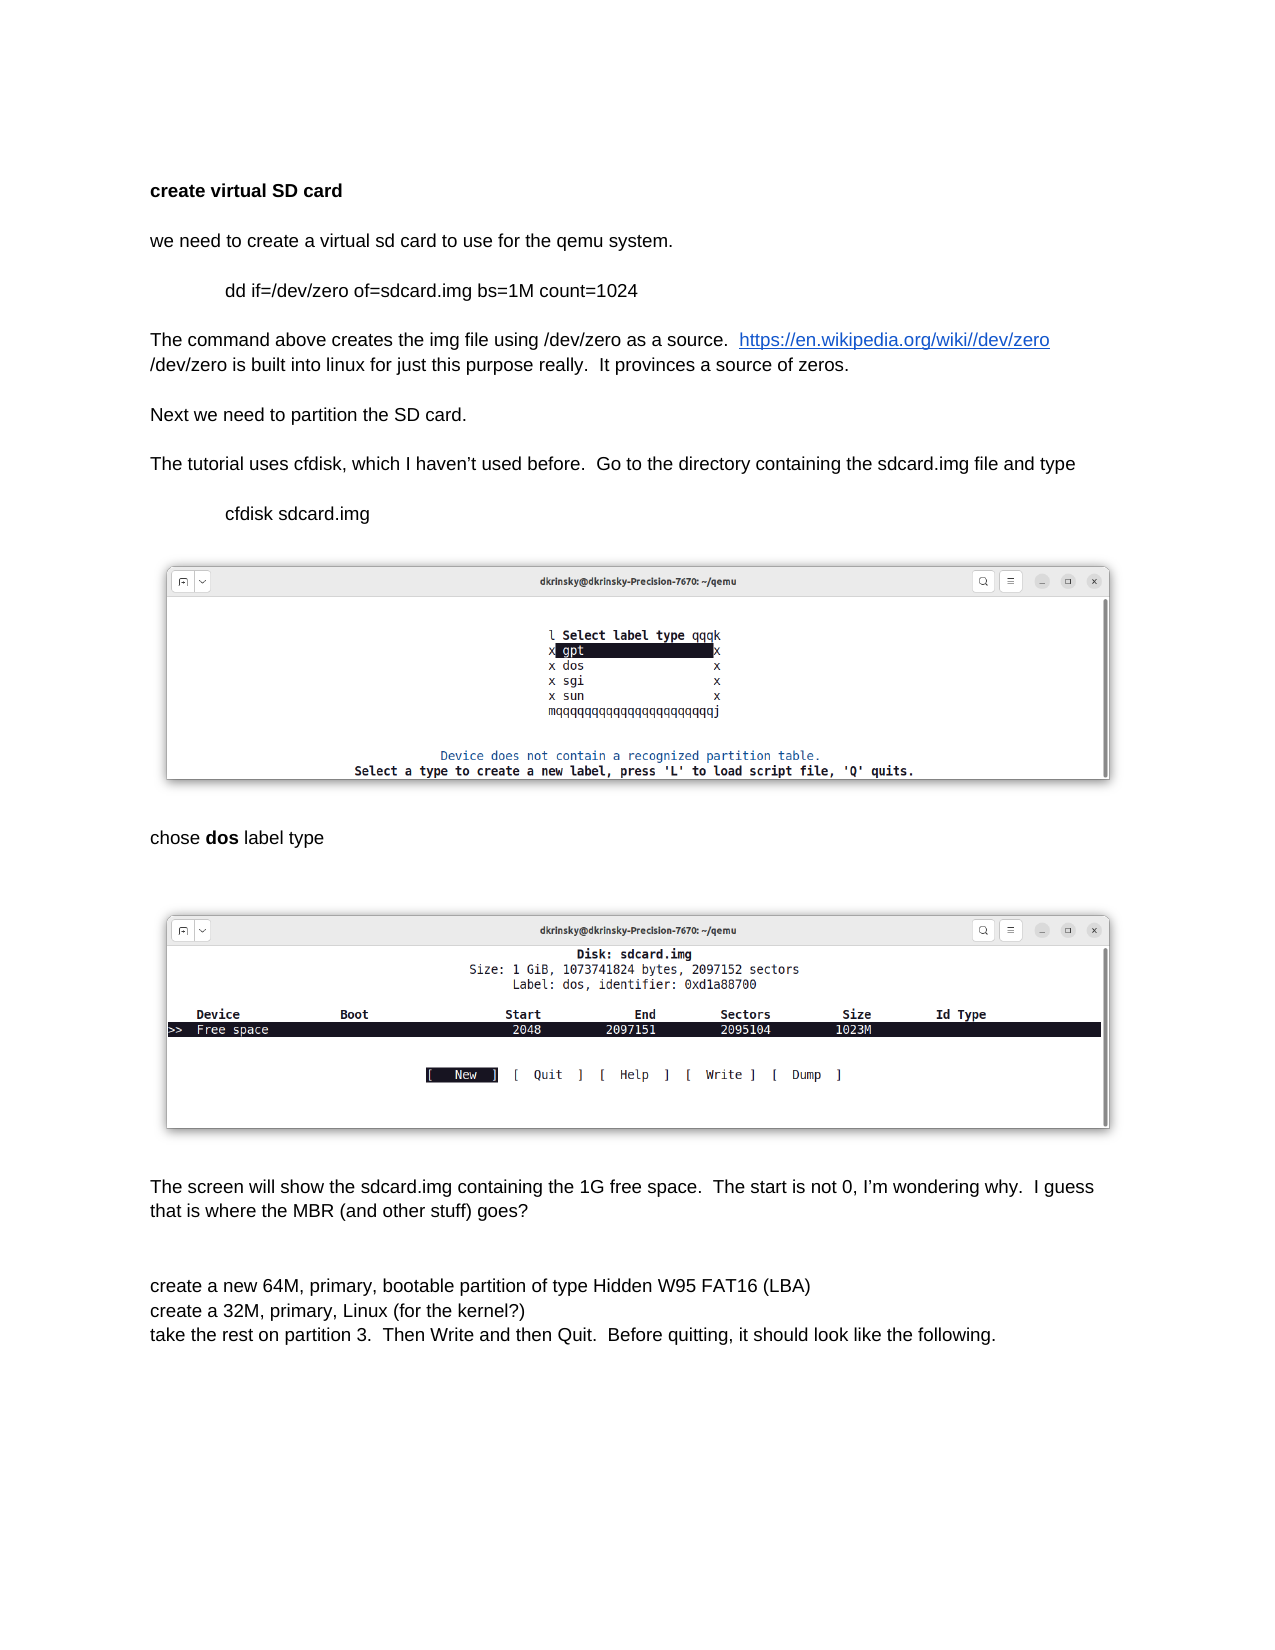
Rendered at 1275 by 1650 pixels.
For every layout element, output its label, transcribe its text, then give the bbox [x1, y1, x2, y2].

picture [150, 552, 1125, 798]
text The tutorial uses cfdisk, which I haven’t used before. Go to the directory containing the sdcard.img file and type [150, 453, 1125, 474]
text dd if=/dev/zero of=sdcard.img bs=1M count=1024 [150, 279, 1125, 301]
text chose dos label type [150, 827, 1125, 848]
picture [150, 901, 1125, 1147]
text The command above creates the img file using /dev/zero as a source. https://en.wikipedia.org/wiki//dev/zero [150, 329, 1125, 351]
text /dev/zero is built into linux for just this purpose really. It provinces a source of zeros. [150, 354, 1125, 375]
text create virtual SD card [150, 180, 1125, 202]
text take the rest on partition 3. Then Write and then Quit. Before quitting, it should look like the following. [150, 1324, 1125, 1346]
text cfdisk sdcard.img [150, 502, 1125, 524]
text we need to create a virtual sd card to use for the qemu system. [150, 230, 1125, 251]
text create a 32M, primary, Linux (for the kernel?) [150, 1299, 1125, 1321]
text Next we need to partition the SD card. [150, 403, 1125, 425]
text The screen will show the sdcard.img containing the 1G free space. The start is not 0, I’m wondering why. I guess that is where the MBR (and other stuff) goes? [150, 1175, 1125, 1222]
text create a new 64M, primary, bootable partition of type Hidden W95 FAT16 (LBA) [150, 1274, 1125, 1296]
